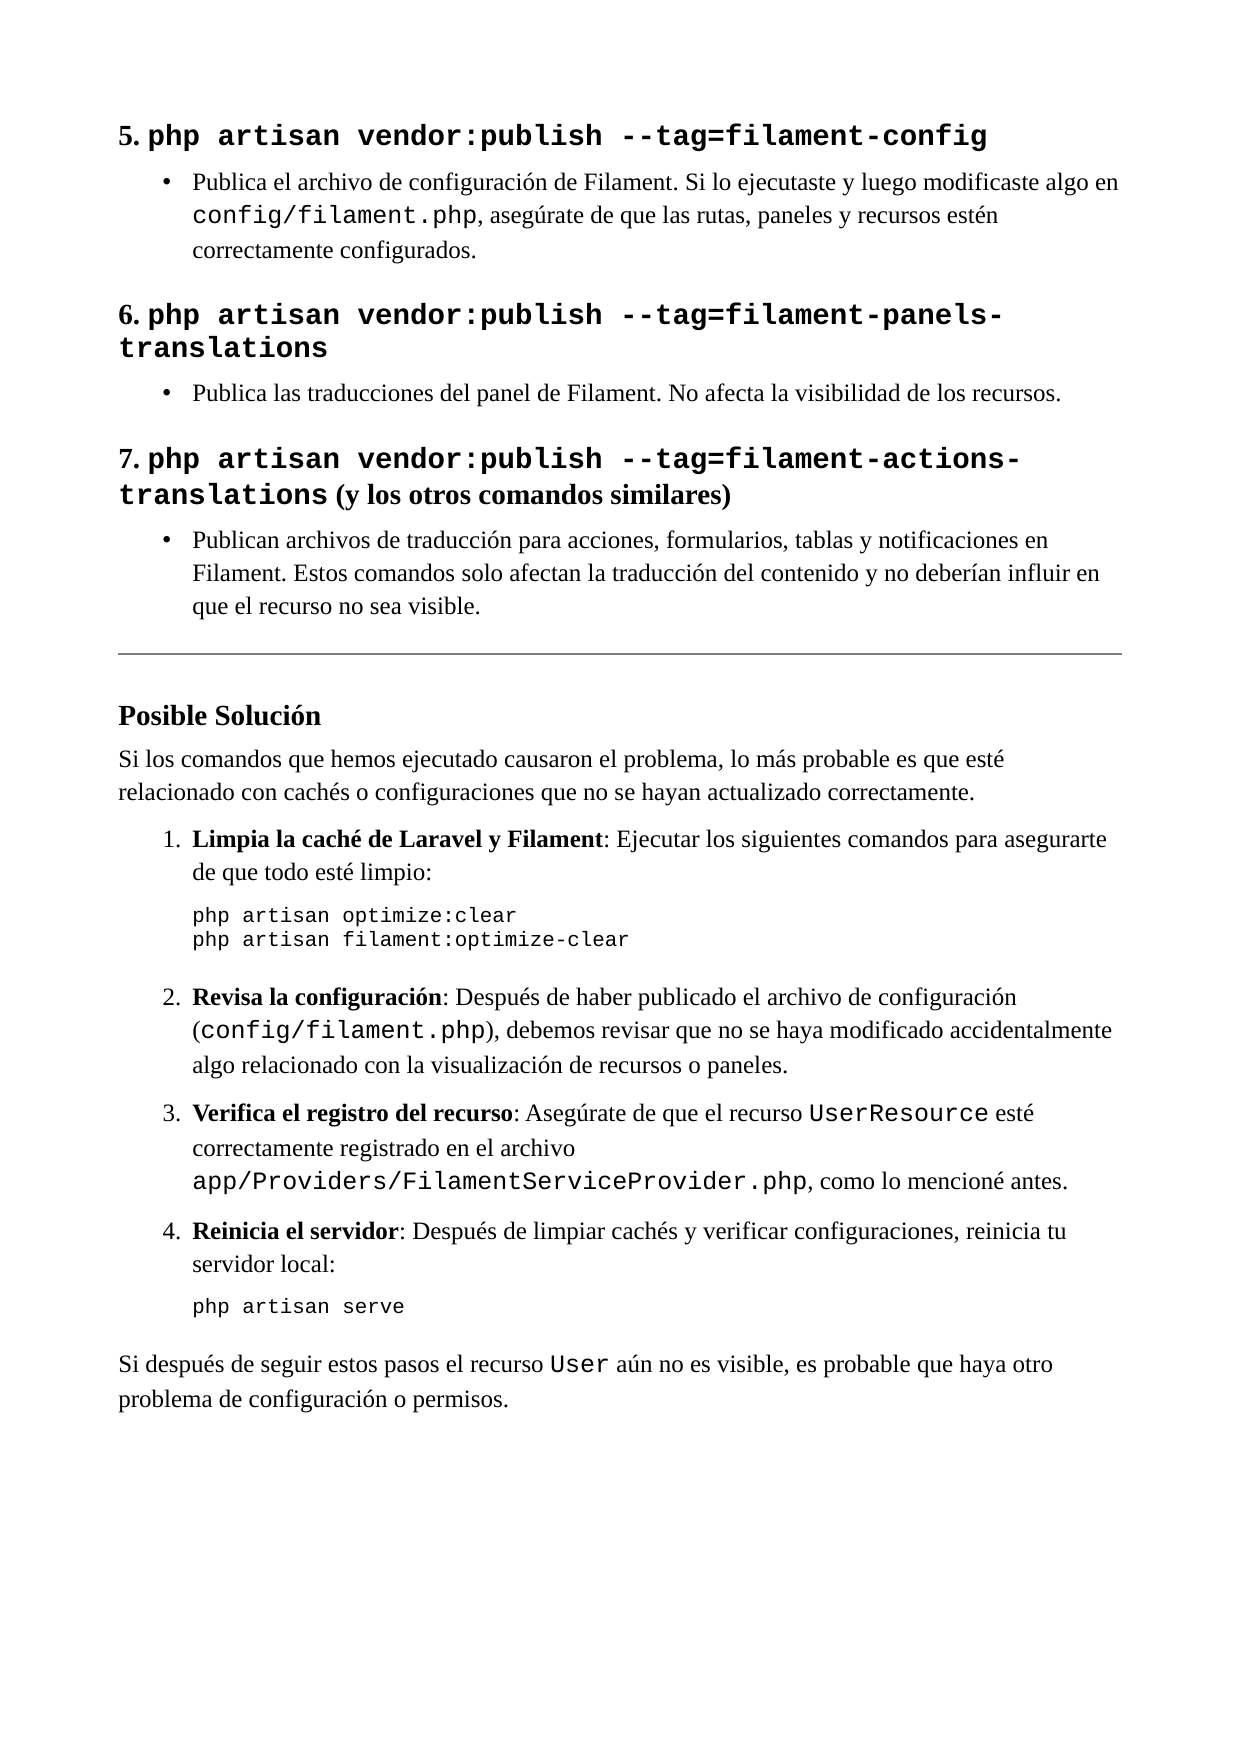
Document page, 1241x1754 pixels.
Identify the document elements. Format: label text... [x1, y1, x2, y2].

list Revisa la configuración: Después de haber publicado el archivo de configuración (config/filament.php), debemos revisar que no se haya modificado accidentalmente algo relacionado con la visualización de recursos o paneles. [162, 982, 1122, 1079]
list php artisan filament:optimize-clear [162, 929, 1122, 952]
list php artisan optimize:clear [162, 905, 1122, 929]
list Reinicia el servidor: Después de limpiar cachés y verificar configuraciones, reinicia tu servidor local: [162, 1216, 1122, 1277]
text Si después de seguir estos pasos el recurso User aún no es visible, es probable que haya otro problema de configuración o permisos. [118, 1349, 1122, 1413]
list Publica el archivo de configuración de Filament. Si lo ejecutaste y luego modificaste algo en config/filament.php, asegúrate de que las rutas, paneles y recursos estén correctamente configurados. [162, 167, 1122, 263]
list Publican archivos de traducción para acciones, formularios, tablas y notificaciones en Filament. Estos comandos solo afectan la traducción del contenido y no deberían influir en que el recurso no sea visible. [162, 525, 1122, 620]
list Limpia la caché de Laravel y Filament: Ejecutar los siguientes comandos para asegurarte de que todo esté limpio: [162, 824, 1122, 886]
subtitle Posible Solución [118, 698, 1122, 731]
list Verifica el registro del recurso: Asegúrate de que el recurso UserResource esté correctamente registrado en el archivo app/Providers/FilamentServiceProvider.php, como lo mencioné antes. [162, 1098, 1122, 1197]
subtitle 5. php artisan vendor:publish --tag=filament-config [118, 118, 1122, 154]
list Publica las traducciones del panel de Filament. No afecta la visibilidad de los recursos. [162, 378, 1122, 407]
text Si los comandos que hemos ejecutado causaron el problema, lo más probable es que esté relacionado con cachés o configuraciones que no se hayan actualizado correctamente. [118, 744, 1122, 806]
subtitle 6. php artisan vendor:publish --tag=filament-panels-translations [118, 297, 1122, 366]
subtitle 7. php artisan vendor:publish --tag=filament-actions-translations (y los otros comandos similares) [118, 441, 1122, 513]
list php artisan serve [162, 1296, 1122, 1320]
